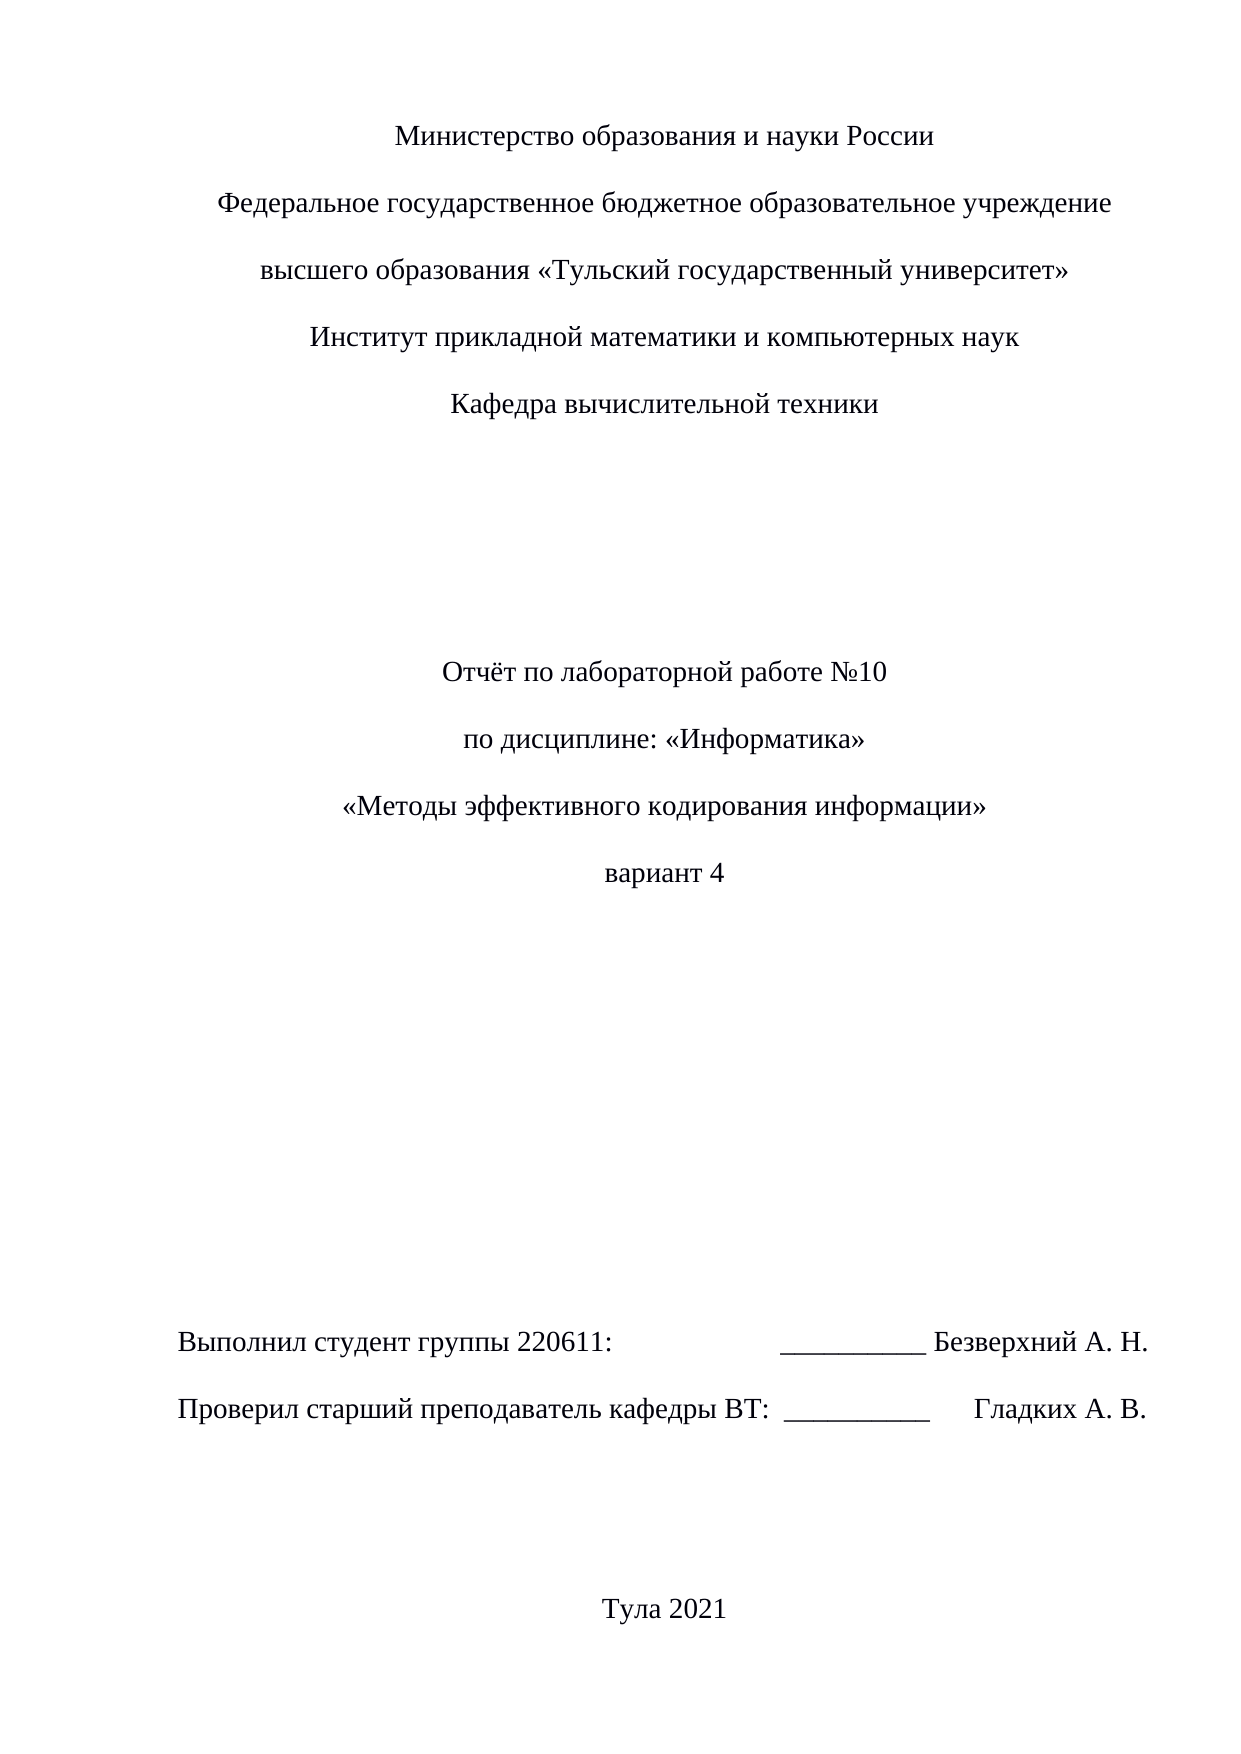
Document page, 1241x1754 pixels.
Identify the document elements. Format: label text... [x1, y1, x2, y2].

text Федеральное государственное бюджетное образовательное учреждение [177, 185, 1152, 219]
text Отчёт по лабораторной работе №10 [177, 654, 1152, 687]
text Министерство образования и науки России [177, 118, 1152, 152]
text высшего образования «Тульский государственный университет» [177, 252, 1152, 286]
text Выполнил студент группы 220611: __________ Безверхний А. Н. [177, 1324, 1152, 1357]
text Проверил старший преподаватель кафедры ВТ: __________ Гладких А. В. [177, 1391, 1152, 1424]
text Институт прикладной математики и компьютерных наук [177, 319, 1152, 353]
text по дисциплине: «Информатика» [177, 721, 1152, 754]
text вариант 4 [177, 855, 1152, 888]
text «Методы эффективного кодирования информации» [177, 788, 1152, 821]
text Кафедра вычислительной техники [177, 386, 1152, 419]
text Тула 2021 [177, 1592, 1152, 1625]
